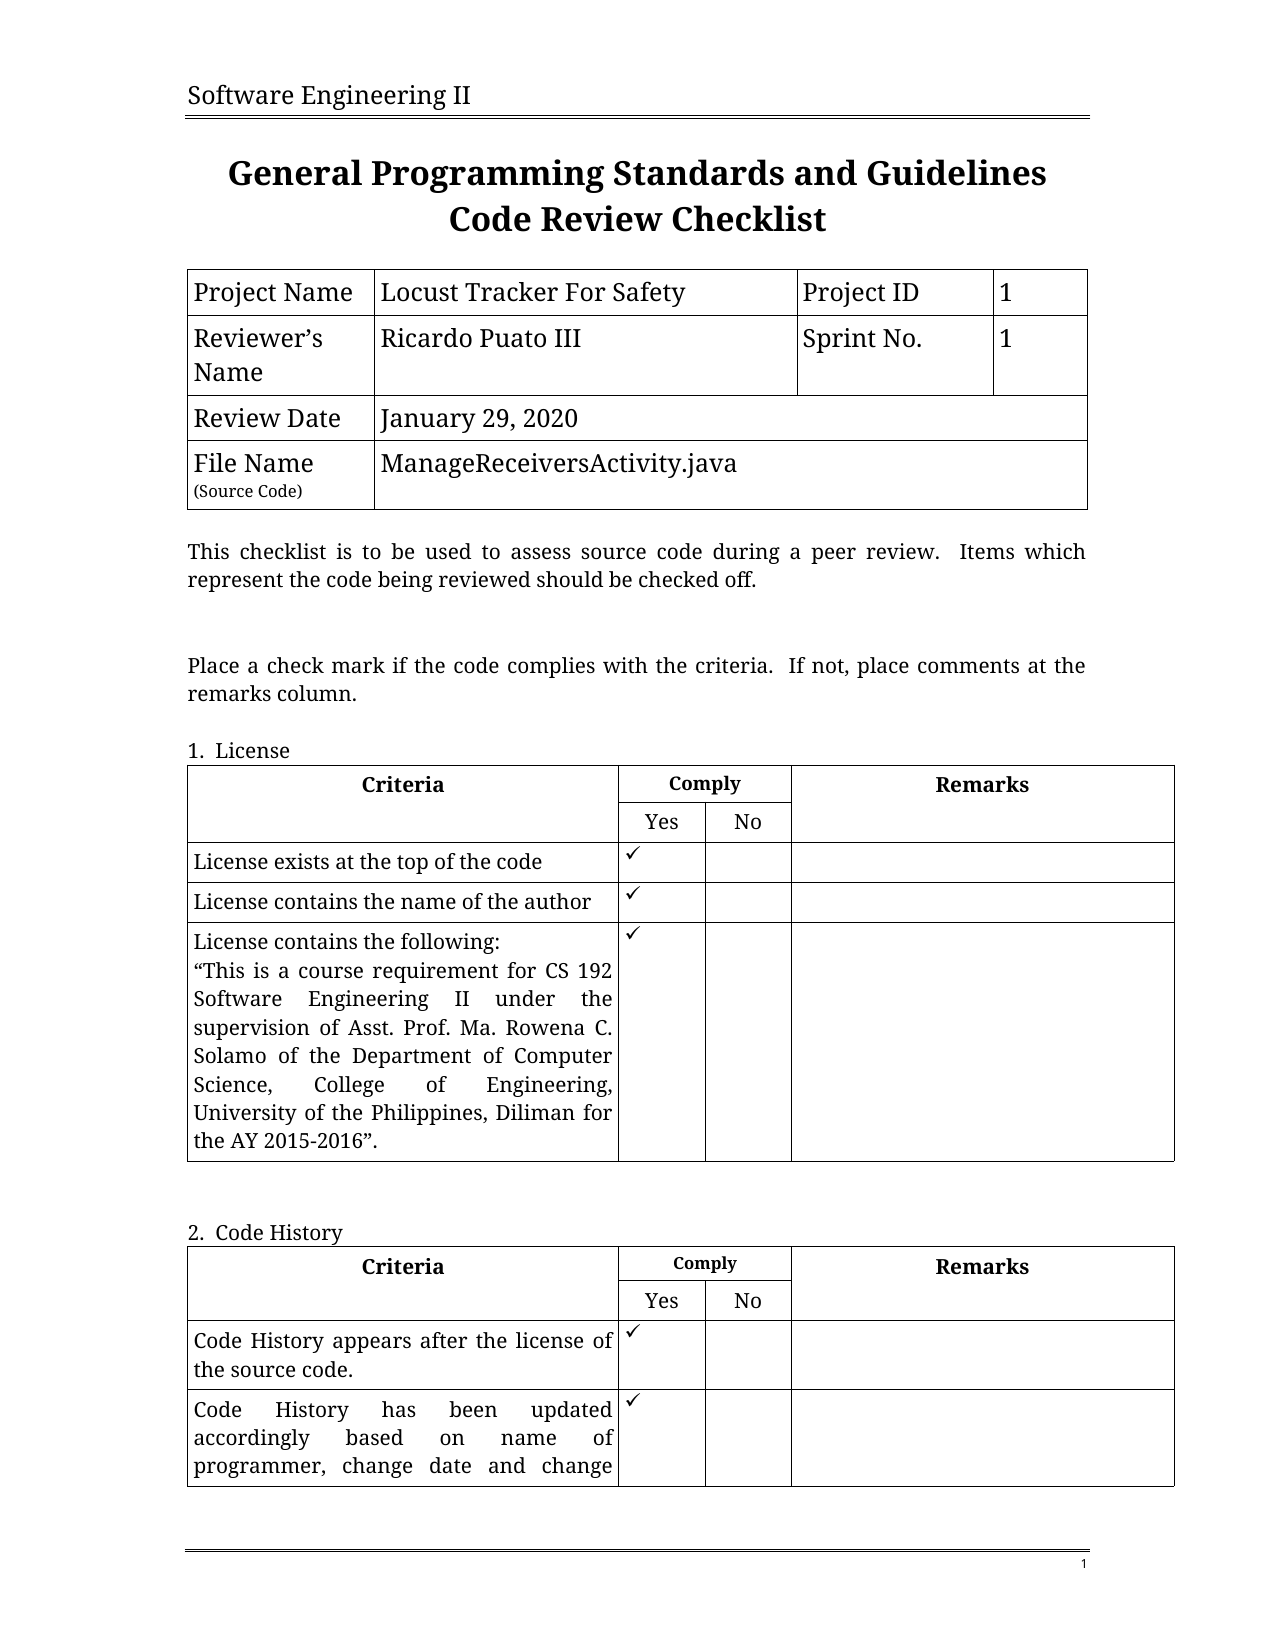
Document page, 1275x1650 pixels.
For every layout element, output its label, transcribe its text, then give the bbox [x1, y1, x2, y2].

table_cell Reviewer’s Name [188, 316, 374, 394]
table_cell Sprint No. [798, 316, 993, 394]
table_header Criteria [188, 1247, 618, 1320]
text General Programming Standards and Guidelines Code Review Checklist [187, 150, 1087, 241]
table_header Locust Tracker For Safety [375, 270, 797, 315]
text 2. Code History [187, 1218, 1087, 1246]
text 1. License [187, 736, 1087, 764]
table_cell Yes [619, 803, 705, 842]
table_header Project ID [798, 270, 993, 315]
table_cell ✓ [619, 883, 705, 922]
table_header Comply [619, 1247, 791, 1280]
table_cell ManageReceiversActivity.java [375, 441, 1087, 508]
table_cell File Name (Source Code) [188, 441, 374, 508]
table_cell January 29, 2020 [375, 396, 1087, 440]
table_cell No [706, 803, 791, 842]
table_cell [706, 1321, 791, 1389]
table_cell Code History has been updated accordingly based on name of programmer, change date and change [188, 1390, 618, 1486]
table_cell Code History appears after the license of the source code. [188, 1321, 618, 1389]
table_cell ✓ [619, 923, 705, 1161]
table_cell ✓ [619, 1390, 705, 1486]
table_header Criteria [188, 766, 618, 842]
table_cell Yes [619, 1281, 705, 1320]
table_cell ✓ [619, 1321, 705, 1389]
table_cell Review Date [188, 396, 374, 440]
table_cell [792, 843, 1174, 882]
table_header 1 [994, 270, 1087, 315]
table_cell [792, 1390, 1174, 1486]
table_header Comply [619, 766, 791, 802]
table_cell ✓ [619, 843, 705, 882]
table_cell [706, 923, 791, 1161]
text This checklist is to be used to assess source code during a peer review. Items which represent the code being reviewed should be checked off. [187, 537, 1087, 594]
table_cell Ricardo Puato III [375, 316, 797, 394]
table_cell [706, 843, 791, 882]
table_cell [792, 883, 1174, 922]
table_cell [792, 1321, 1174, 1389]
table_cell [706, 1390, 791, 1486]
table_cell License contains the name of the author [188, 883, 618, 922]
table_cell No [706, 1281, 791, 1320]
table_cell License exists at the top of the code [188, 843, 618, 882]
table_header Remarks [792, 1247, 1174, 1320]
table_cell 1 [994, 316, 1087, 394]
table_header Remarks [792, 766, 1174, 842]
table_header Project Name [188, 270, 374, 315]
table_cell [706, 883, 791, 922]
table_cell License contains the following: “This is a course requirement for CS 192 Software Engineering II under the supervision of Asst. Prof. Ma. Rowena C. Solamo of the Department of Computer Science, College of Engineering, University of the Philippines, Diliman for the AY 2015-2016”. [188, 923, 618, 1161]
text Place a check mark if the code complies with the criteria. If not, place comments at the remarks column. [187, 651, 1087, 708]
table_cell [792, 923, 1174, 1161]
